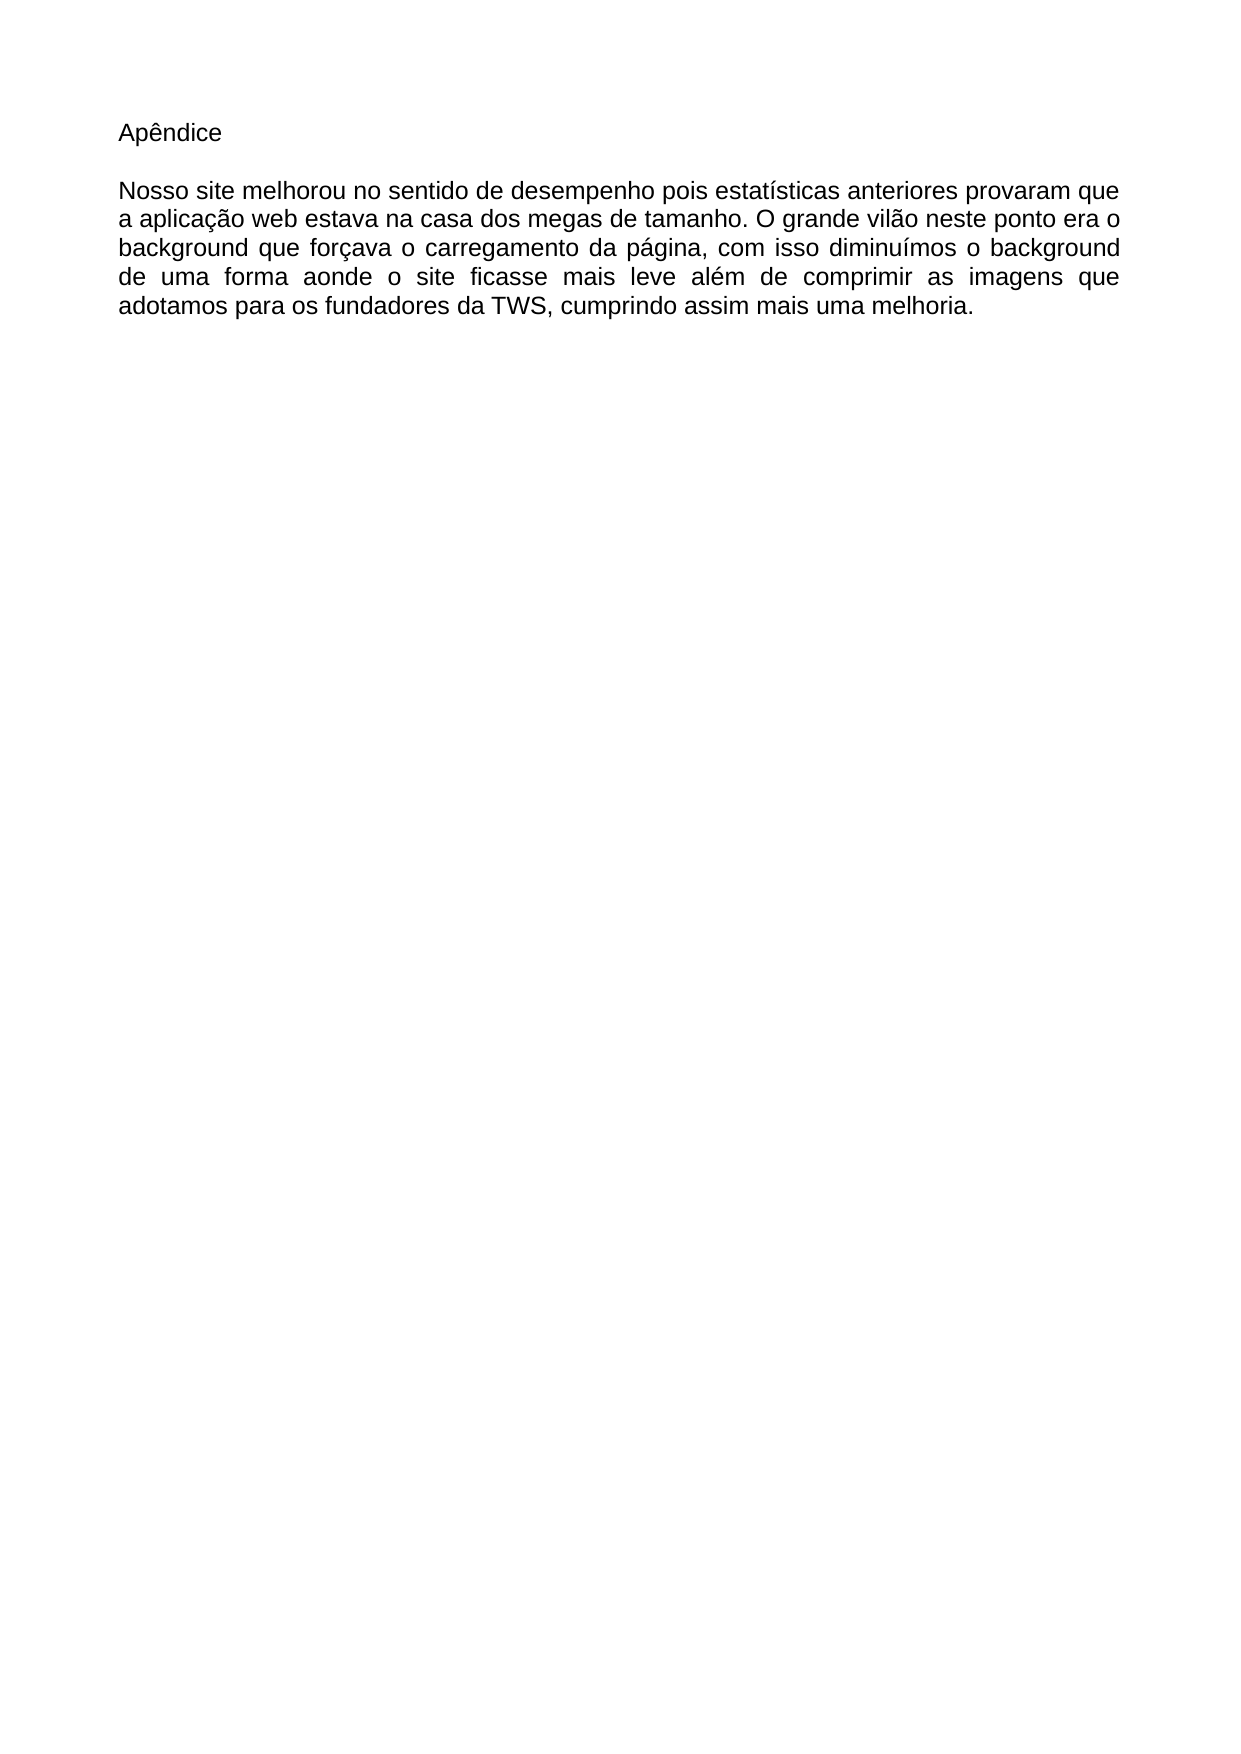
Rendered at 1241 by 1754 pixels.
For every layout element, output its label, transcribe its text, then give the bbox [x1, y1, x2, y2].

text Apêndice [118, 118, 1122, 147]
text Nosso site melhorou no sentido de desempenho pois estatísticas anteriores provaram que a aplicação web estava na casa dos megas de tamanho. O grande vilão neste ponto era o background que forçava o carregamento da página, com isso diminuímos o background de uma forma aonde o site ficasse mais leve além de comprimir as imagens que adotamos para os fundadores da TWS, cumprindo assim mais uma melhoria. [118, 176, 1122, 319]
